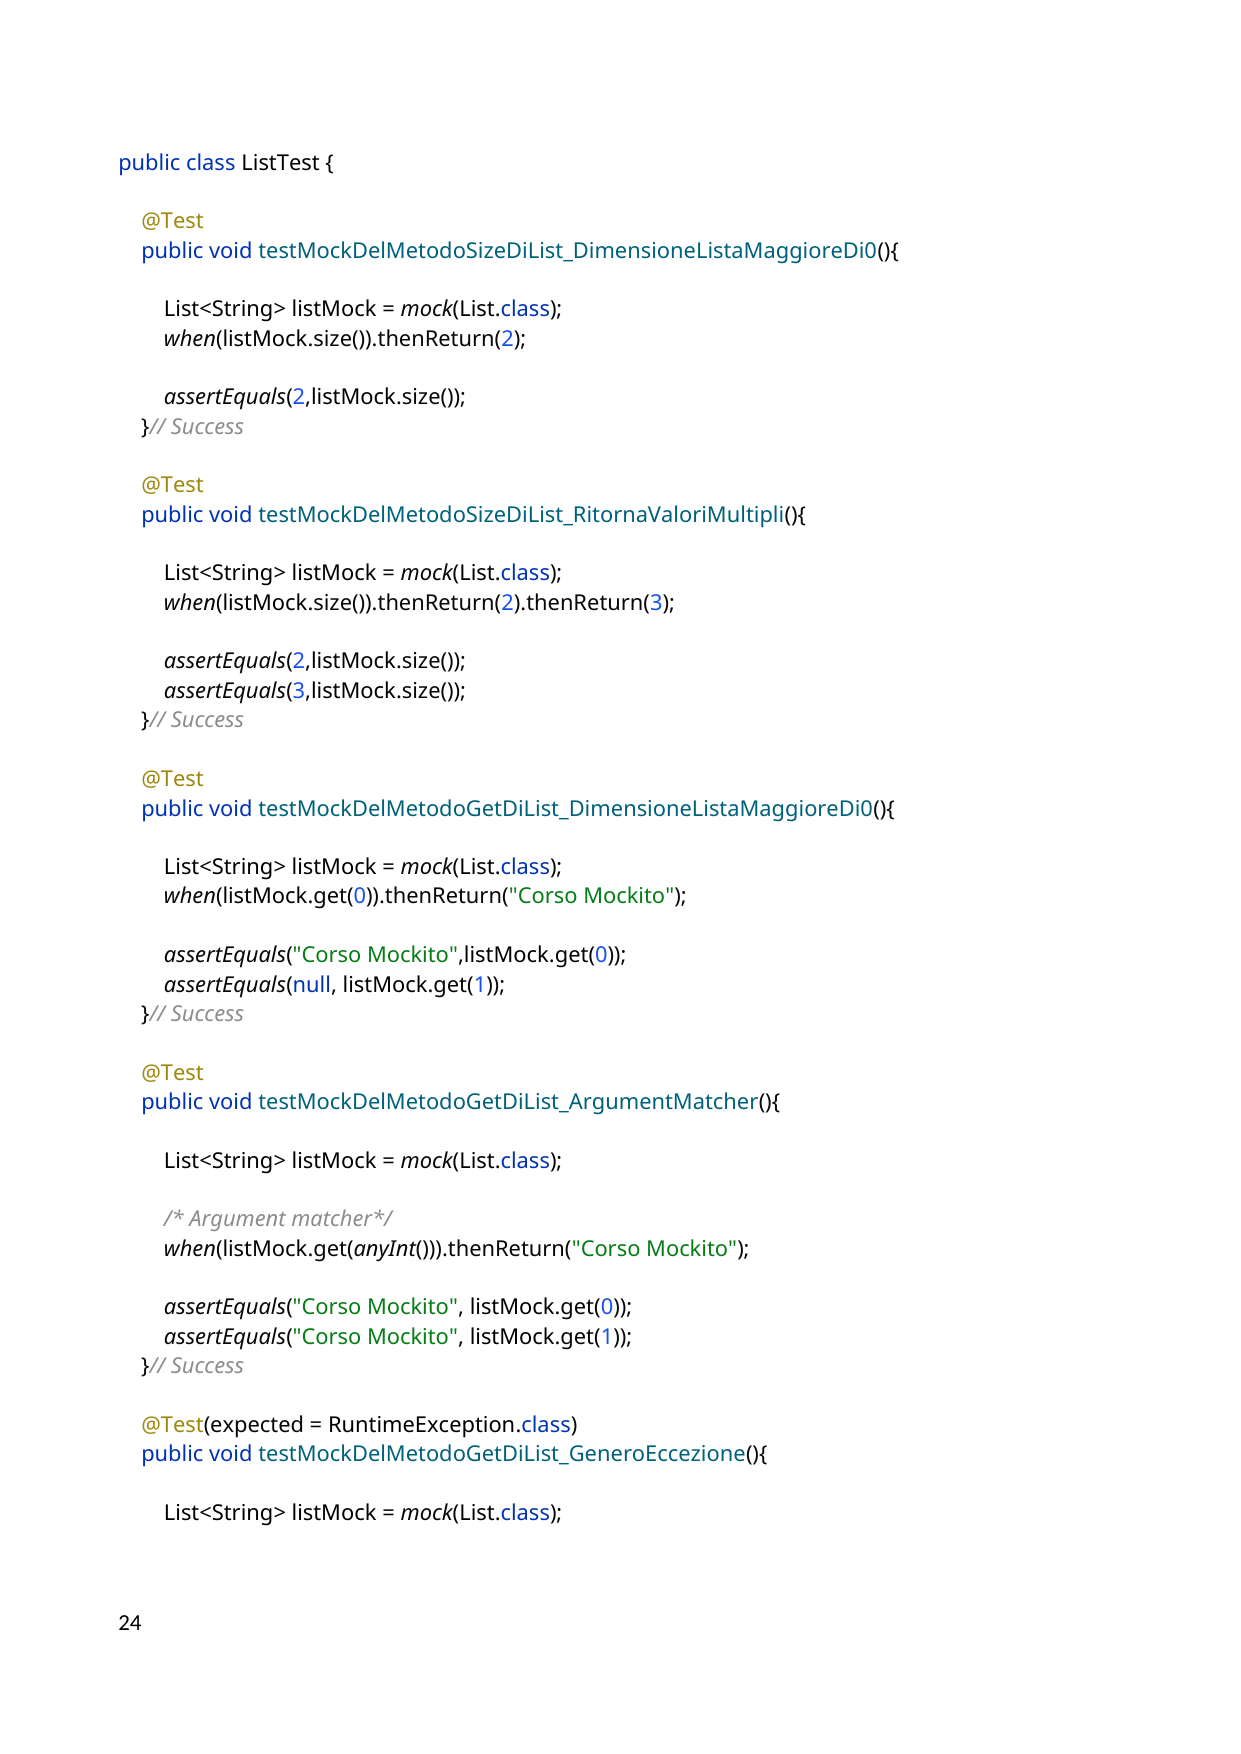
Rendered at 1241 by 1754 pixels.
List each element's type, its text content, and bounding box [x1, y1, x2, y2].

text public class ListTest { @Test public void testMockDelMetodoSizeDiList_DimensioneListaMaggioreDi0(){ List<String> listMock = mock(List.class); when(listMock.size()).thenReturn(2); assertEquals(2,listMock.size()); }// Success @Test public void testMockDelMetodoSizeDiList_RitornaValoriMultipli(){ List<String> listMock = mock(List.class); when(listMock.size()).thenReturn(2).thenReturn(3); assertEquals(2,listMock.size()); assertEquals(3,listMock.size()); }// Success @Test public void testMockDelMetodoGetDiList_DimensioneListaMaggioreDi0(){ List<String> listMock = mock(List.class); when(listMock.get(0)).thenReturn("Corso Mockito"); assertEquals("Corso Mockito",listMock.get(0)); assertEquals(null, listMock.get(1)); }// Success @Test public void testMockDelMetodoGetDiList_ArgumentMatcher(){ List<String> listMock = mock(List.class); /* Argument matcher*/ when(listMock.get(anyInt())).thenReturn("Corso Mockito"); assertEquals("Corso Mockito", listMock.get(0)); assertEquals("Corso Mockito", listMock.get(1)); }// Success @Test(expected = RuntimeException.class) public void testMockDelMetodoGetDiList_GeneroEccezione(){ List<String> listMock = mock(List.class); [118, 118, 1122, 1555]
